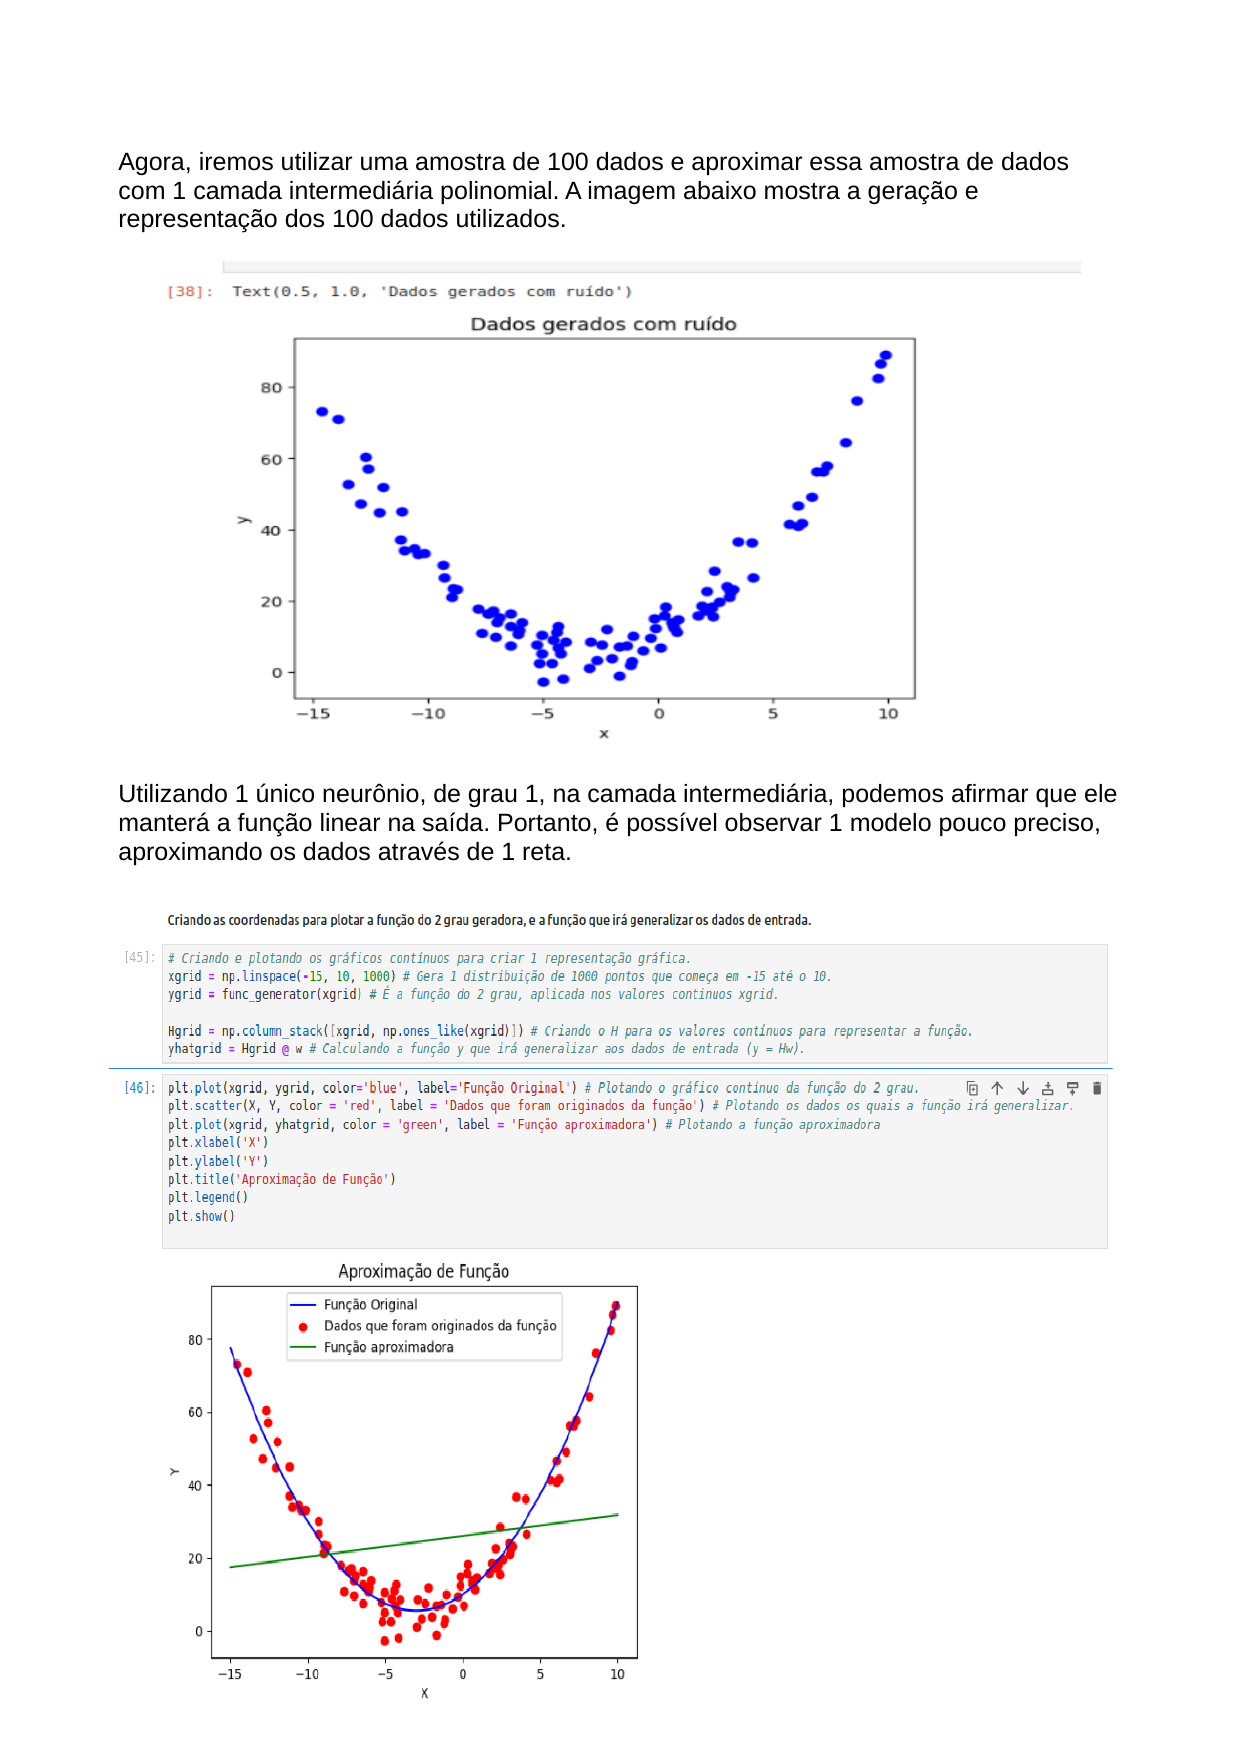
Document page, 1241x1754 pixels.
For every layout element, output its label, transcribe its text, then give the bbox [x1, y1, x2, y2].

picture [108, 901, 1113, 1706]
picture [159, 261, 1082, 751]
text Agora, iremos utilizar uma amostra de 100 dados e aproximar essa amostra de dados com 1 camada intermediária polinomial. A imagem abaixo mostra a geração e representação dos 100 dados utilizados. [118, 147, 1122, 233]
text Utilizando 1 único neurônio, de grau 1, na camada intermediária, podemos afirmar que ele manterá a função linear na saída. Portanto, é possível observar 1 modelo pouco preciso, aproximando os dados através de 1 reta. [118, 779, 1122, 866]
